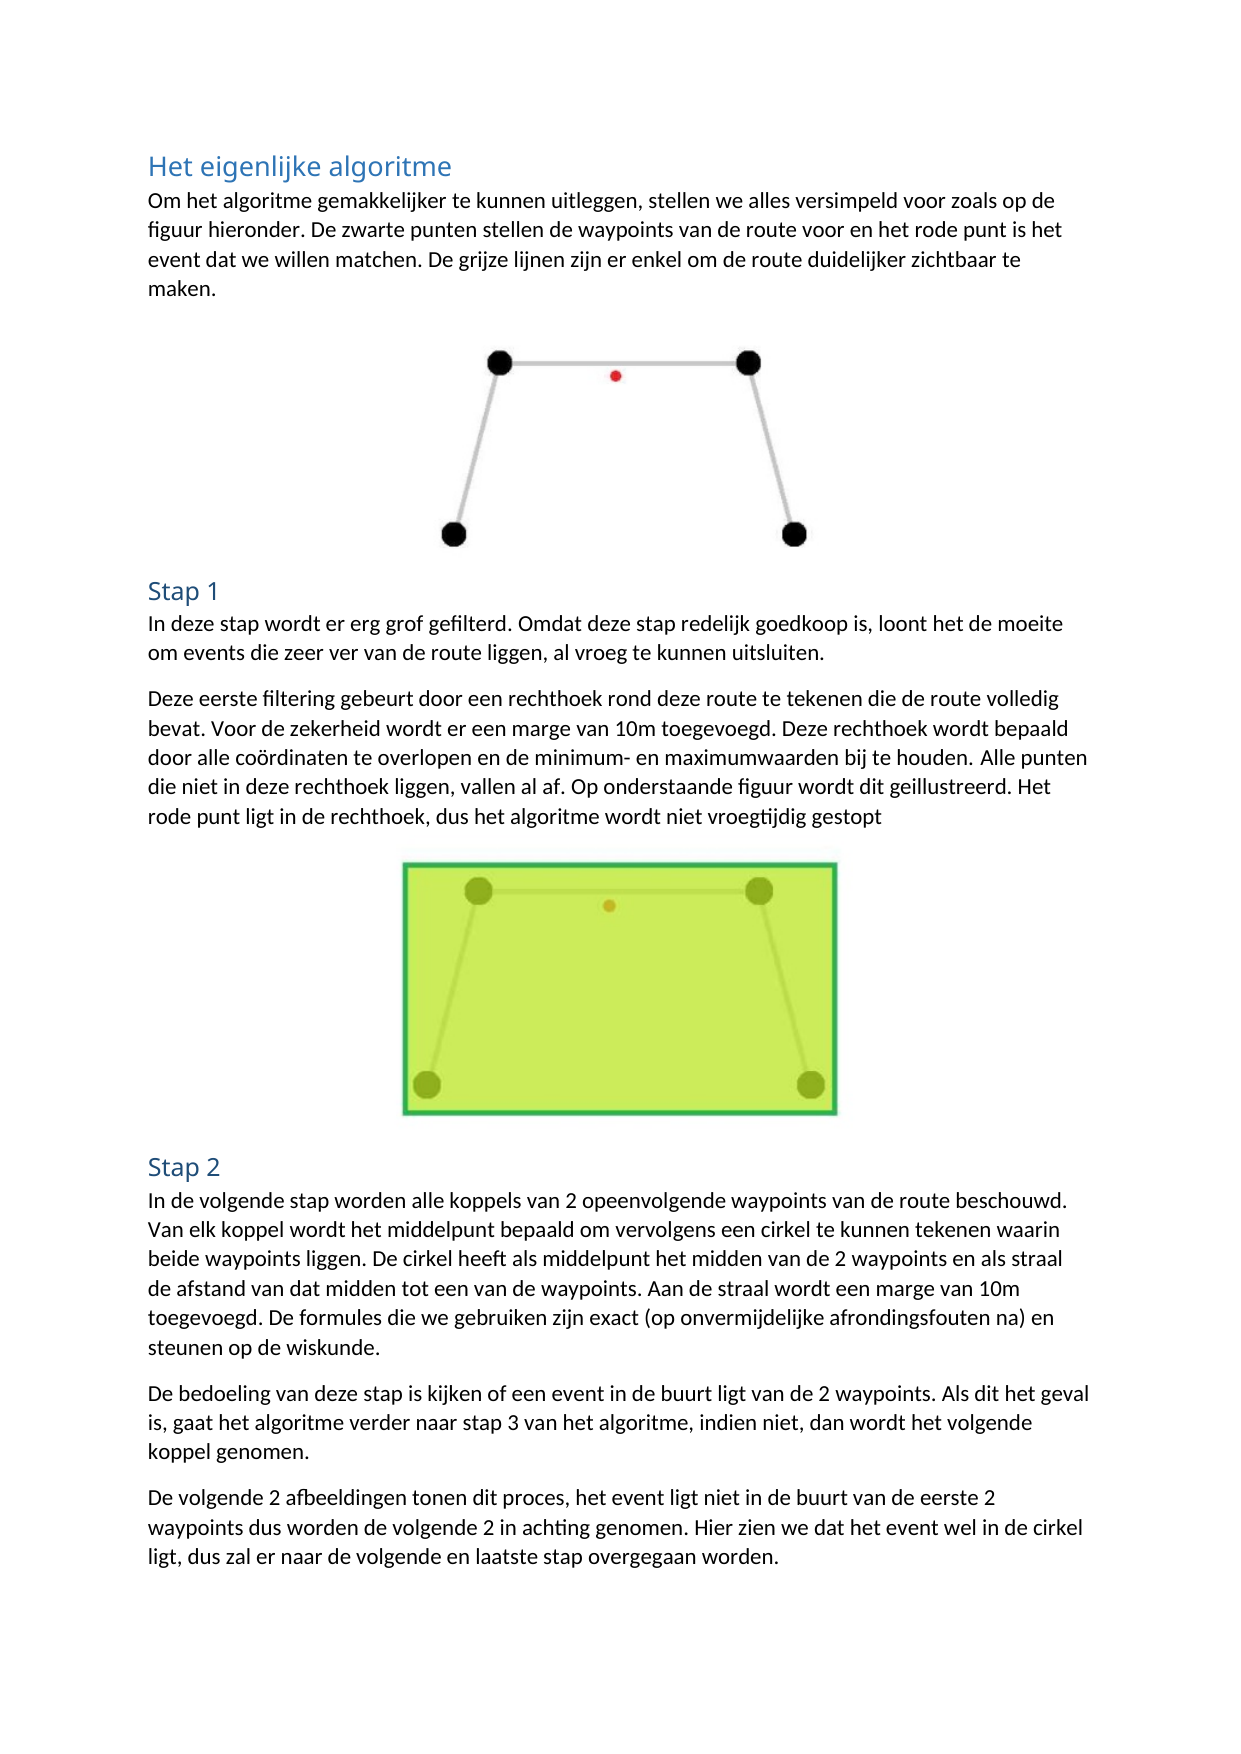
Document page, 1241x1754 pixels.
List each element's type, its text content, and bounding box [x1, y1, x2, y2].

text De bedoeling van deze stap is kijken of een event in de buurt ligt van de 2 waypoints. Als dit het geval is, gaat het algoritme verder naar stap 3 van het algoritme, indien niet, dan wordt het volgende koppel genomen. [148, 1379, 1093, 1465]
subtitle Het eigenlijke algoritme [148, 148, 1093, 184]
text De volgende 2 afbeeldingen tonen dit proces, het event ligt niet in de buurt van de eerste 2 waypoints dus worden de volgende 2 in achting genomen. Hier zien we dat het event wel in de cirkel ligt, dus zal er naar de volgende en laatste stap overgegaan worden. [148, 1483, 1093, 1570]
text Om het algoritme gemakkelijker te kunnen uitleggen, stellen we alles versimpeld voor zoals op de figuur hieronder. De zwarte punten stellen de waypoints van de route voor en het rode punt is het event dat we willen matchen. De grijze lijnen zijn er enkel om de route duidelijker zichtbaar te maken. [148, 186, 1093, 302]
subtitle Stap 1 [148, 324, 1093, 607]
subtitle Stap 2 [148, 852, 1093, 1184]
text In deze stap wordt er erg grof gefilterd. Omdat deze stap redelijk goedkoop is, loont het de moeite om events die zeer ver van de route liggen, al vroeg te kunnen uitsluiten. [148, 609, 1093, 666]
text In de volgende stap worden alle koppels van 2 opeenvolgende waypoints van de route beschouwd. Van elk koppel wordt het middelpunt bepaald om vervolgens een cirkel te kunnen tekenen waarin beide waypoints liggen. De cirkel heeft als middelpunt het midden van de 2 waypoints en als straal de afstand van dat midden tot een van de waypoints. Aan de straal wordt een marge van 10m toegevoegd. De formules die we gebruiken zijn exact (op onvermijdelijke afrondingsfouten na) en steunen op de wiskunde. [148, 1186, 1093, 1361]
text Deze eerste filtering gebeurt door een rechthoek rond deze route te tekenen die de route volledig bevat. Voor de zekerheid wordt er een marge van 10m toegevoegd. Deze rechthoek wordt bepaald door alle coördinaten te overlopen en de minimum- en maximumwaarden bij te houden. Alle punten die niet in deze rechthoek liggen, vallen al af. Op onderstaande figuur wordt dit geillustreerd. Het rode punt ligt in de rechthoek, dus het algoritme wordt niet vroegtijdig gestopt [148, 684, 1093, 830]
